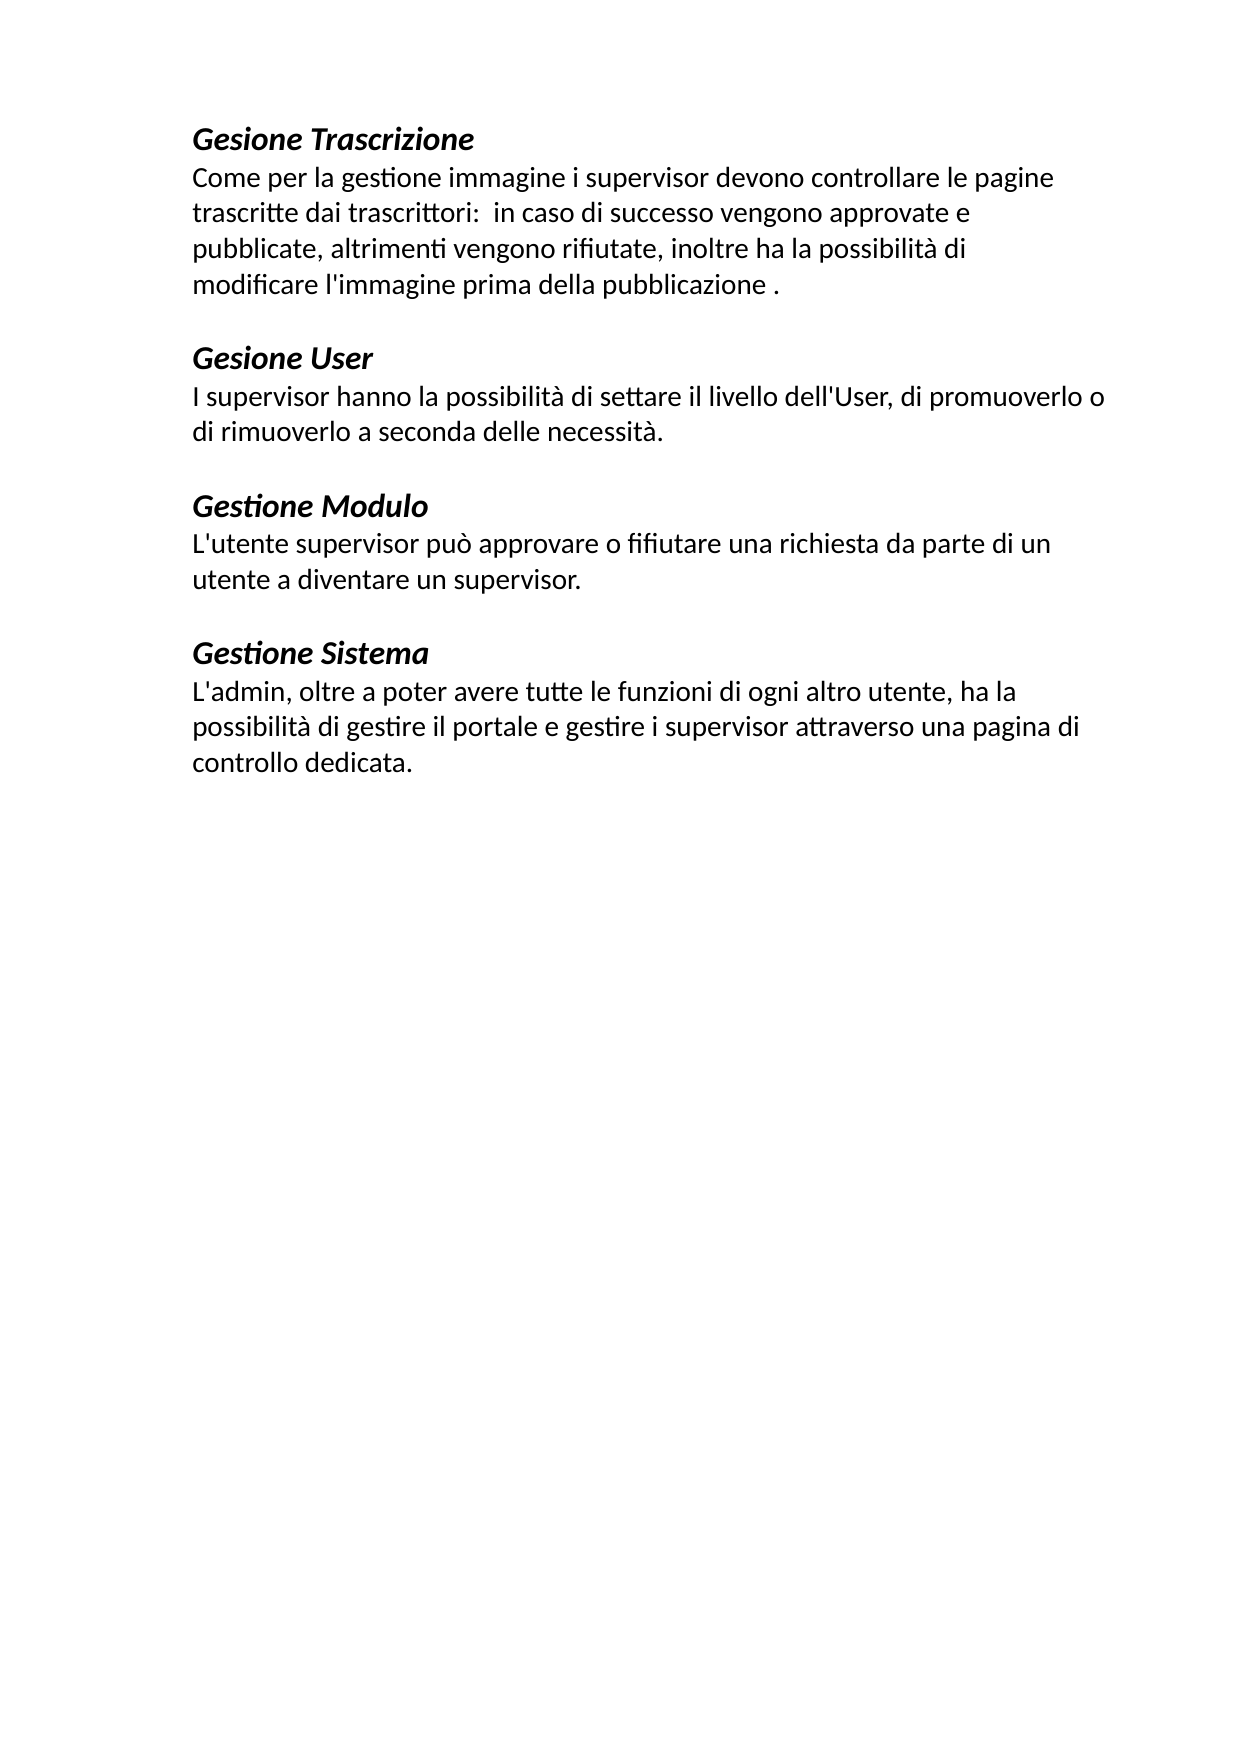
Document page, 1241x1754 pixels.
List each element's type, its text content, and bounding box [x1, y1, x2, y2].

text Gestione Modulo [118, 484, 1122, 525]
text Gesione User I supervisor hanno la possibilità di settare il livello dell'User, di promuoverlo o di rimuoverlo a seconda delle necessità. [118, 337, 1122, 449]
text Gesione Trascrizione [118, 118, 1122, 159]
text Gestione Sistema [118, 632, 1122, 673]
text L'admin, oltre a poter avere tutte le funzioni di ogni altro utente, ha la possibilità di gestire il portale e gestire i supervisor attraverso una pagina di controllo dedicata. [118, 673, 1122, 780]
text L'utente supervisor può approvare o fifiutare una richiesta da parte di un utente a diventare un supervisor. [118, 525, 1122, 597]
text Come per la gestione immagine i supervisor devono controllare le pagine trascritte dai trascrittori: in caso di successo vengono approvate e pubblicate, altrimenti vengono rifiutate, inoltre ha la possibilità di modificare l'immagine prima della pubblicazione . [118, 159, 1122, 301]
